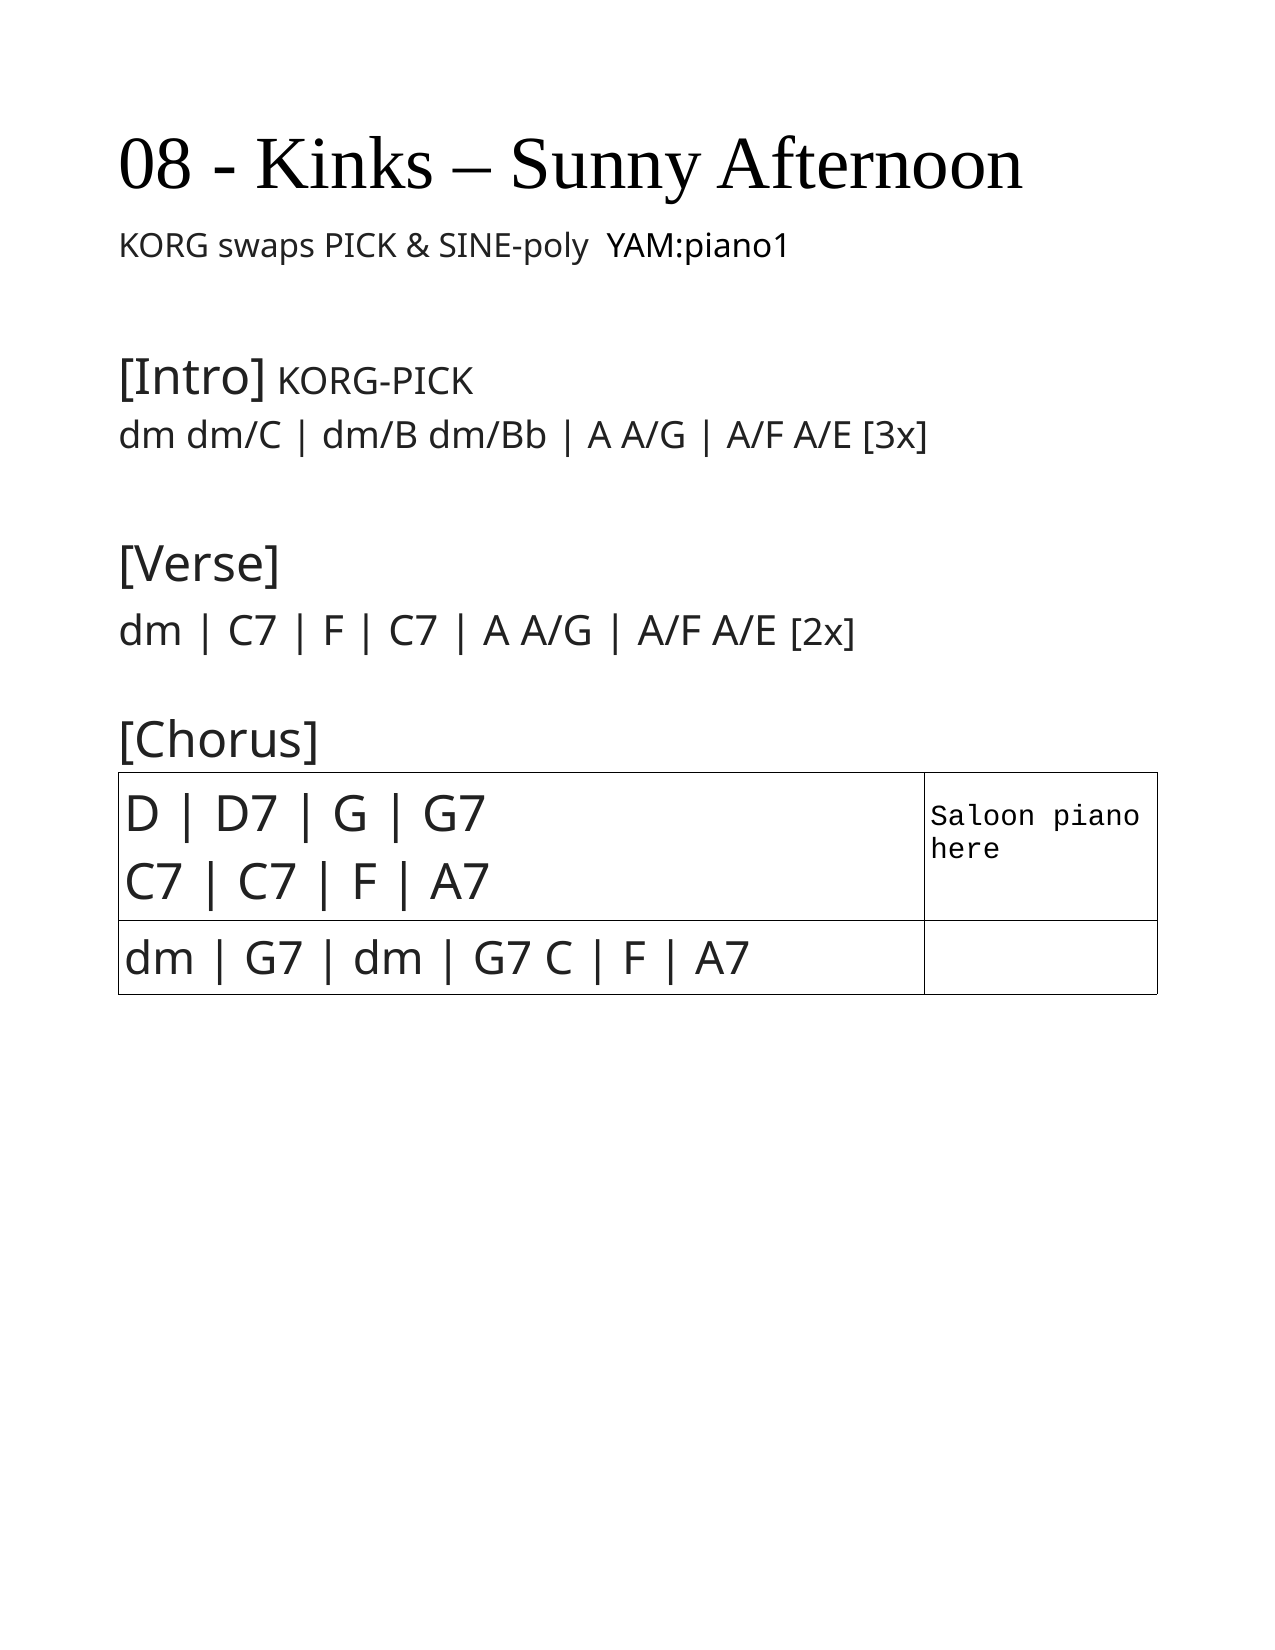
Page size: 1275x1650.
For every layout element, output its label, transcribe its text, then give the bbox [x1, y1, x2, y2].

table_header D | D7 | G | G7 C7 | C7 | F | A7 [119, 773, 924, 920]
text [Verse] [118, 528, 1157, 596]
text KORG swaps PICK & SINE-poly YAM:piano1 [118, 204, 1157, 272]
text dm | C7 | F | C7 | A A/G | A/F A/E [2x] [118, 596, 1157, 658]
table_header Saloon piano here [925, 773, 1157, 920]
text [Chorus] [118, 704, 1157, 772]
text [Intro] KORG-PICK [118, 341, 1157, 409]
text 08 - Kinks – Sunny Afternoon [118, 118, 1157, 204]
table_cell dm | G7 | dm | G7 C | F | A7 [119, 921, 924, 994]
text dm dm/C | dm/B dm/Bb | A A/G | A/F A/E [3x] [118, 409, 1157, 460]
table_cell [925, 921, 1157, 994]
